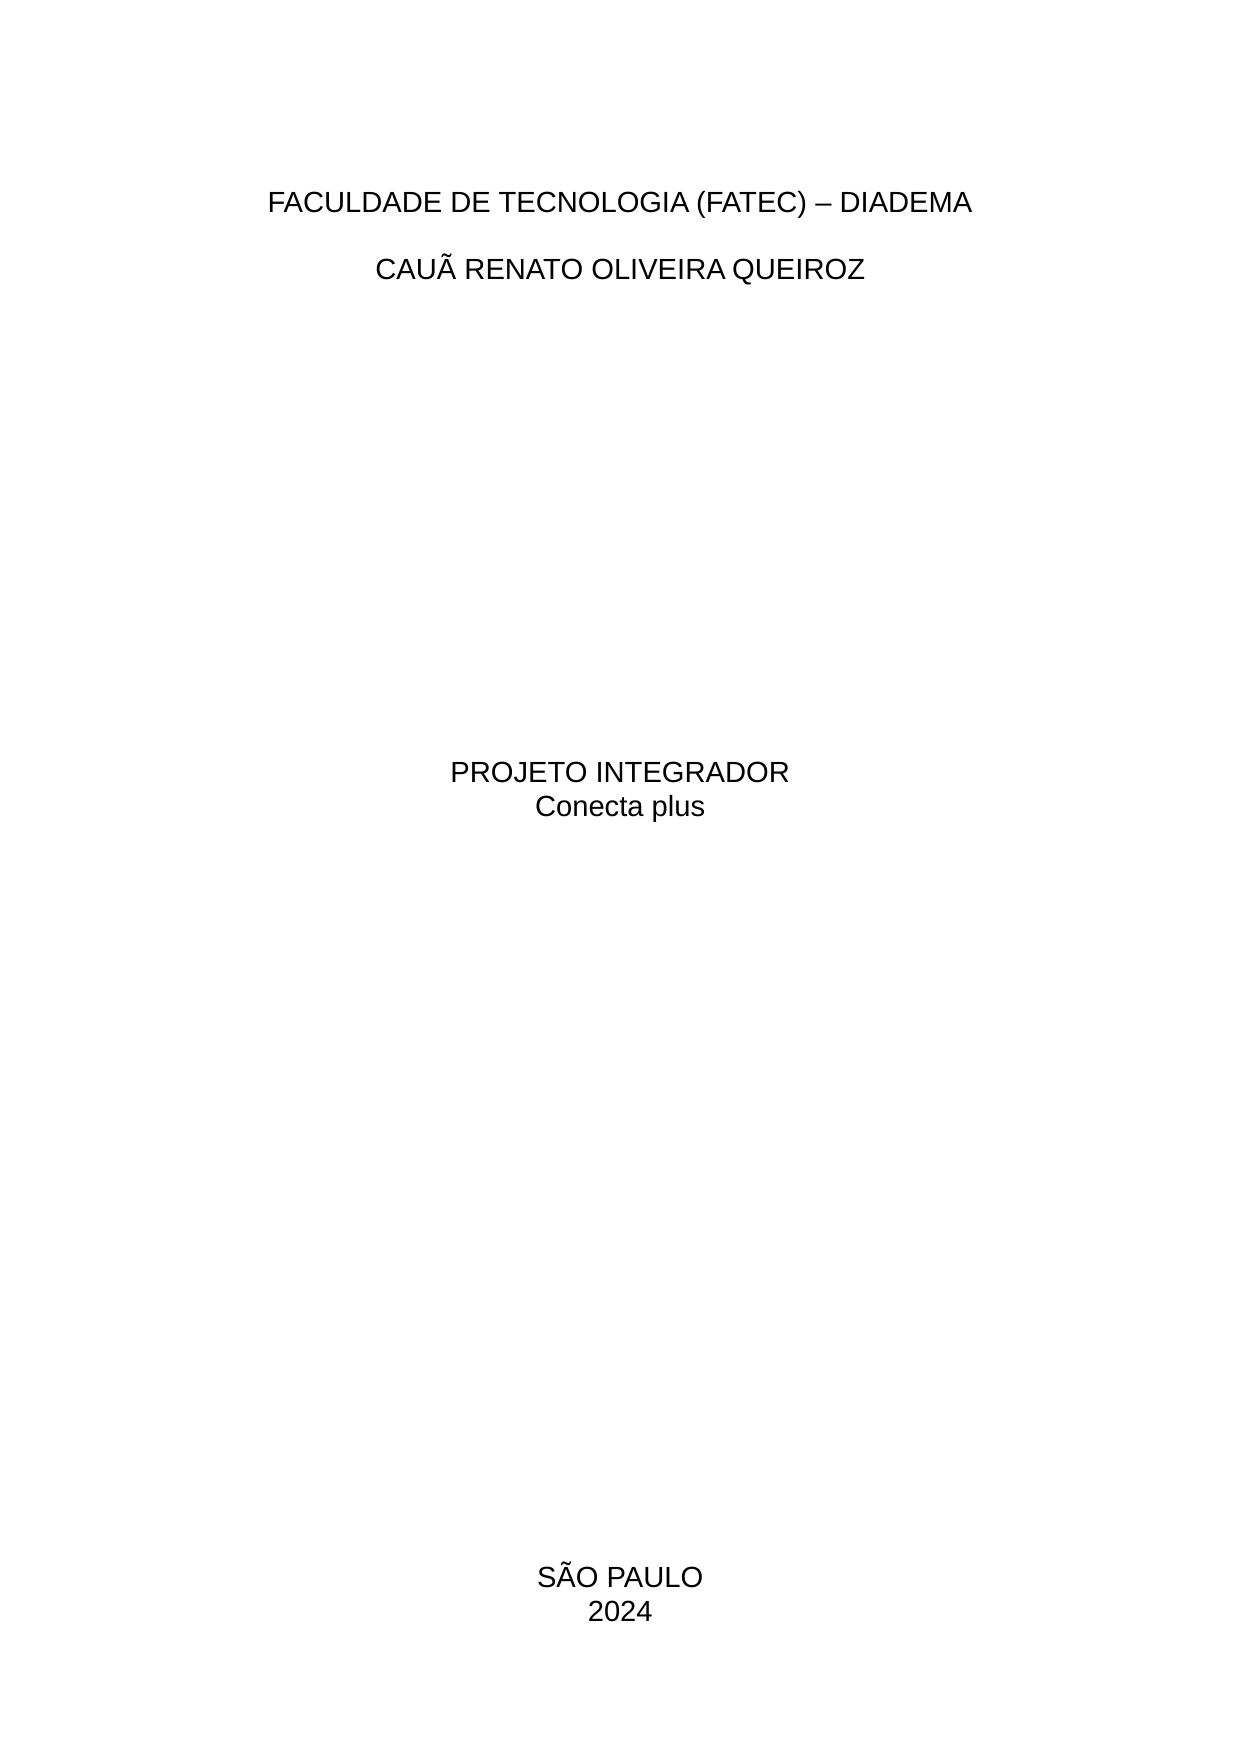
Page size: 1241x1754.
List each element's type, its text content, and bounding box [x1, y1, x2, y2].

text PROJETO INTEGRADOR [118, 755, 1122, 789]
text CAUÃ RENATO OLIVEIRA QUEIROZ [118, 252, 1122, 286]
text SÃO PAULO [118, 1560, 1122, 1594]
text FACULDADE DE TECNOLOGIA (FATEC) – DIADEMA [118, 185, 1122, 219]
text Conecta plus [118, 789, 1122, 822]
text 2024 [118, 1594, 1122, 1627]
